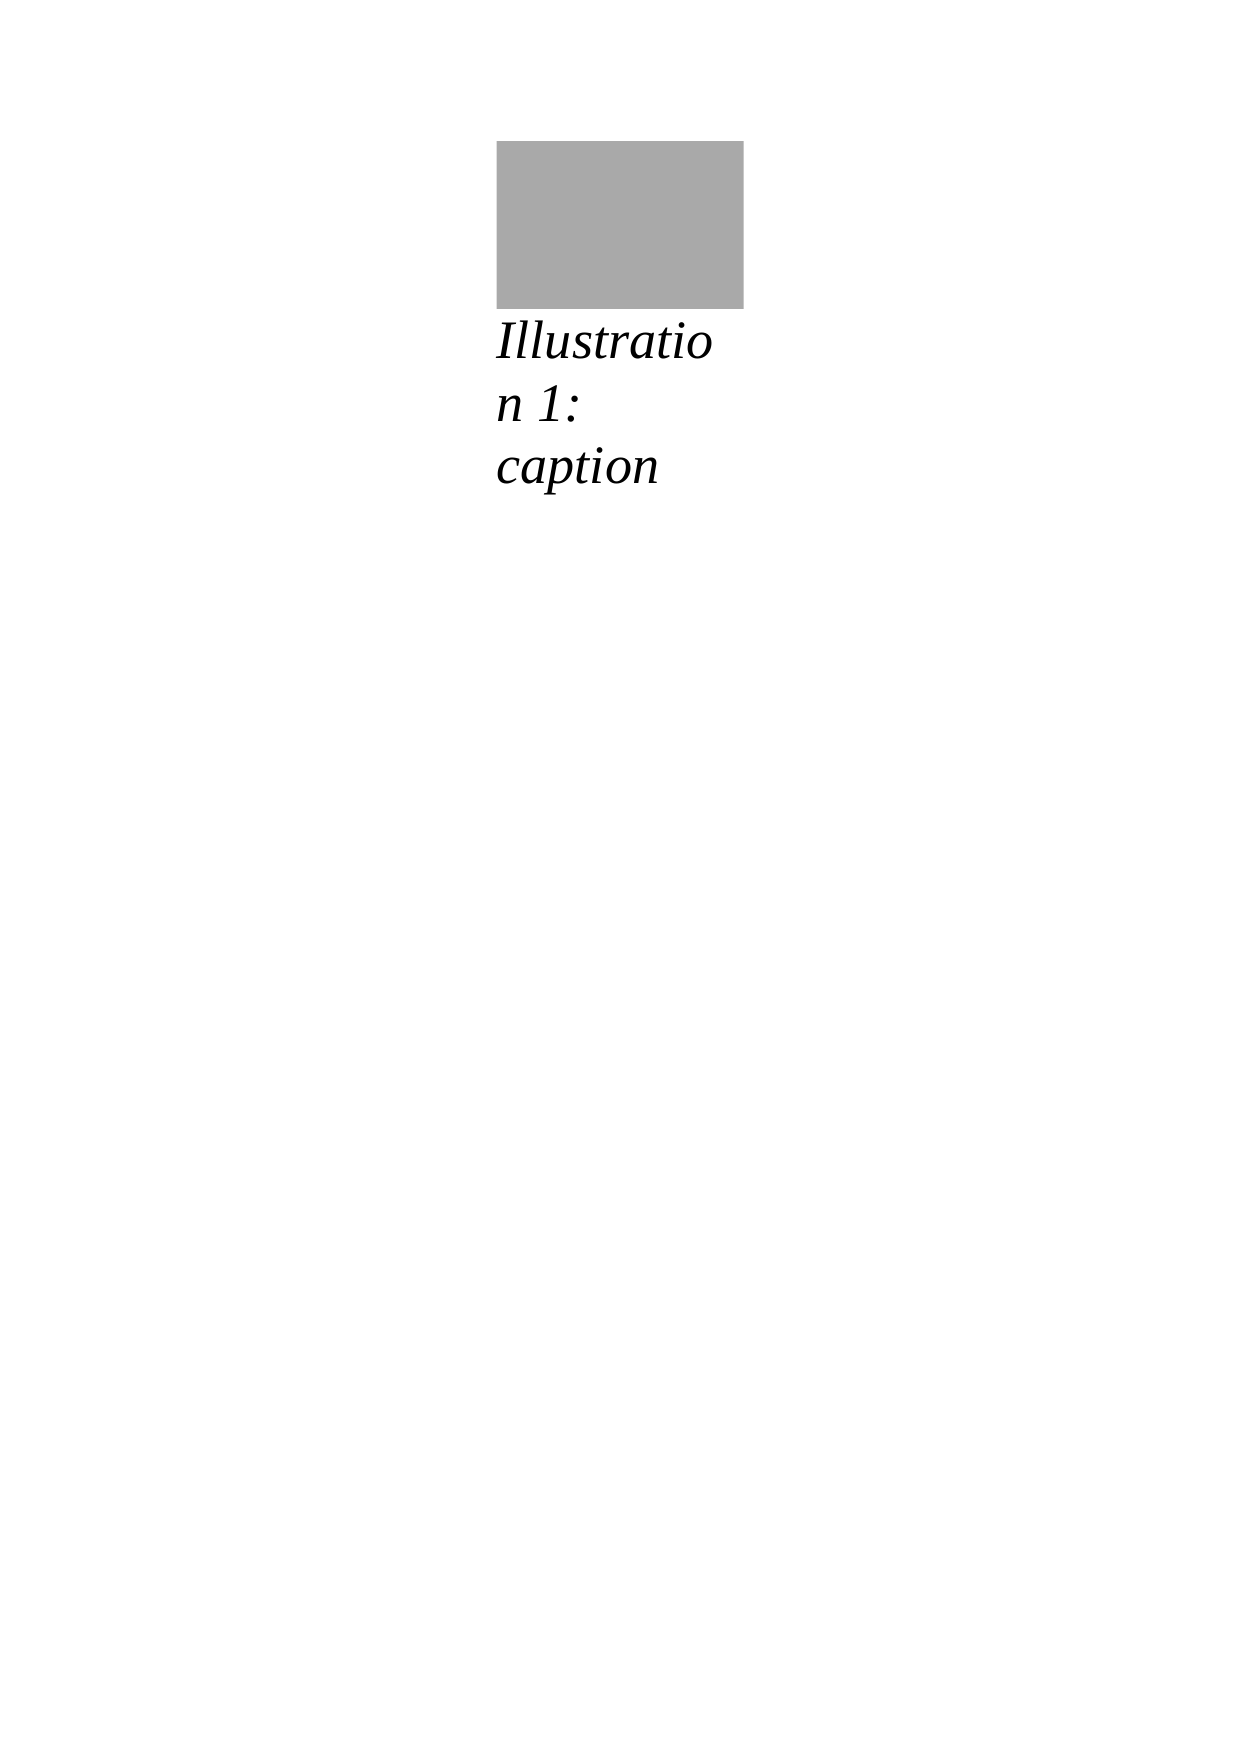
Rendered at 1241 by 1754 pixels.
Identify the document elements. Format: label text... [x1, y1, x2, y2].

picture [496, 141, 744, 309]
text Illustration 1: caption [497, 309, 743, 495]
